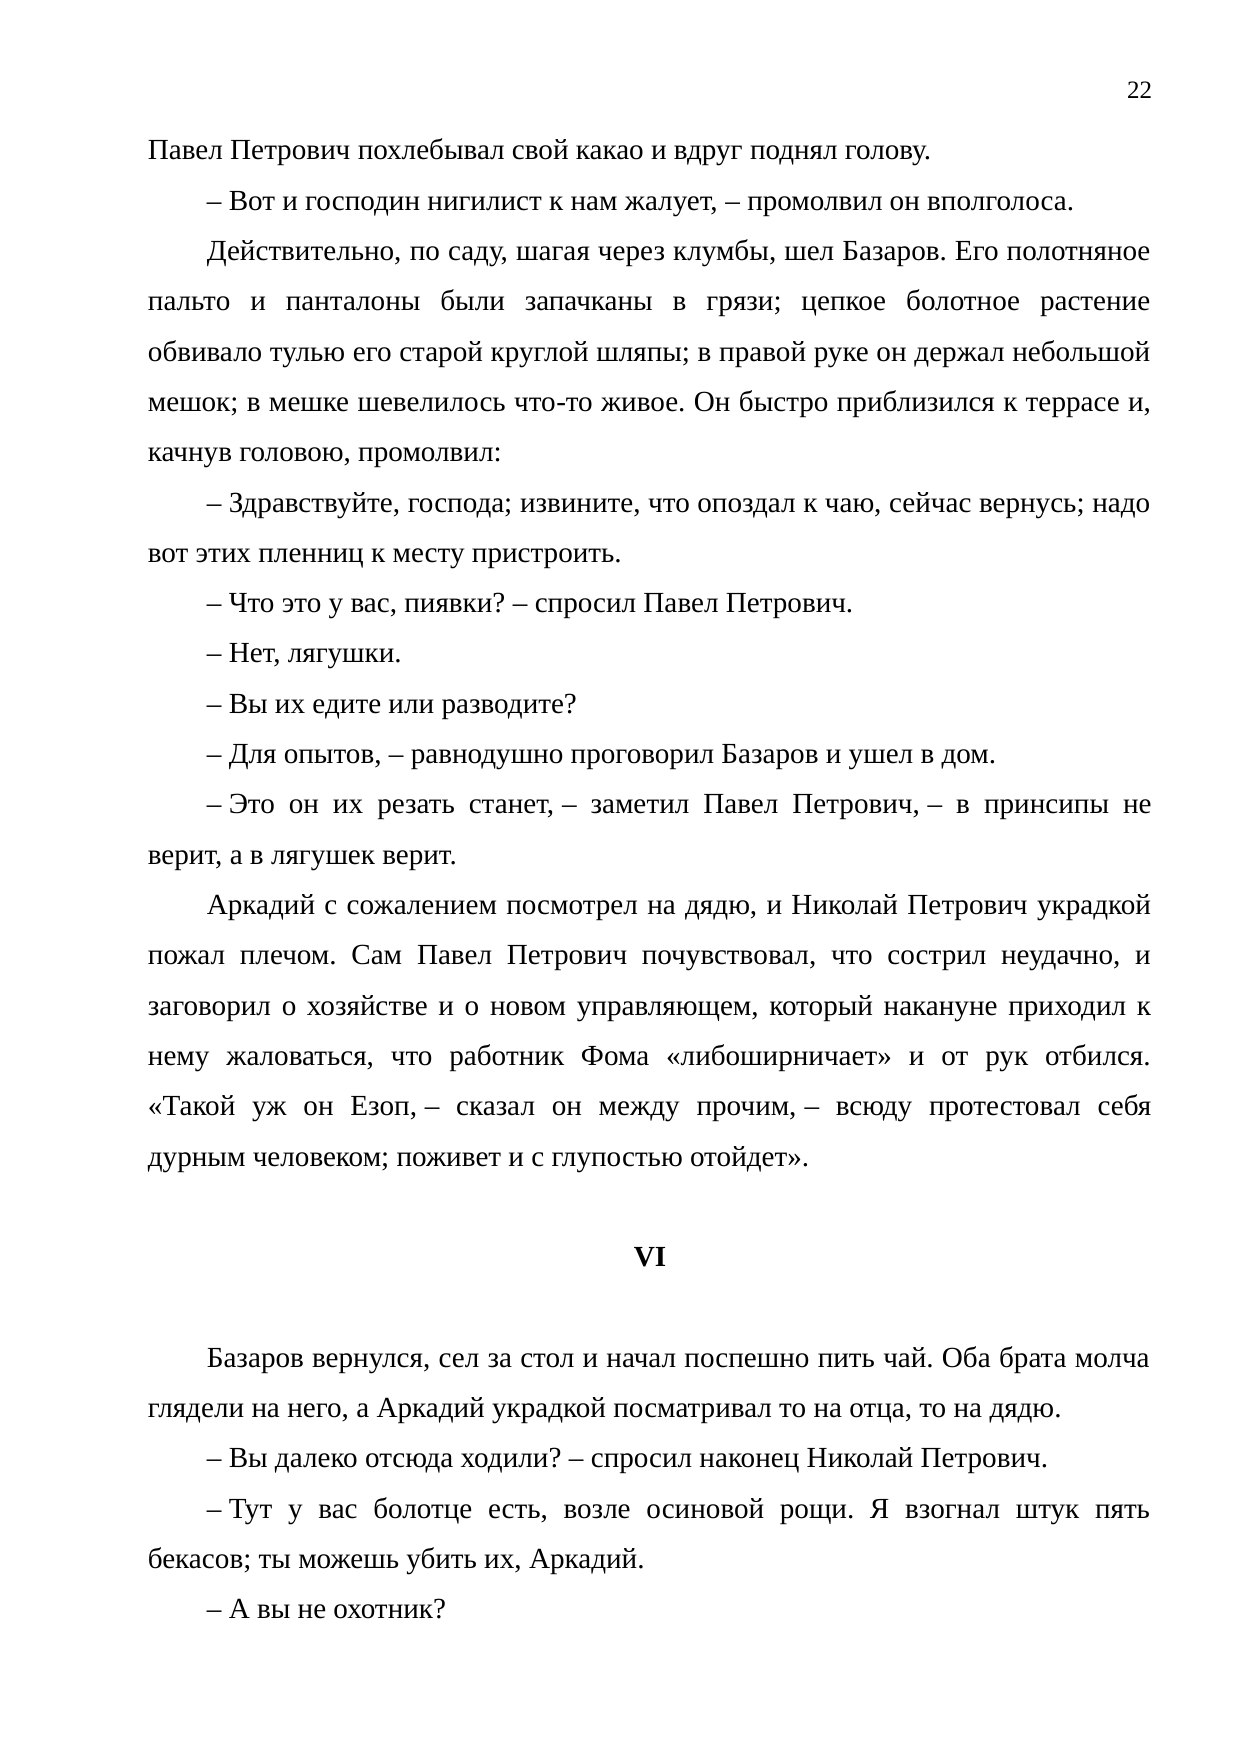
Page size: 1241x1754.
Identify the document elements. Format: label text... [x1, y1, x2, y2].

text Базаров вернулся, сел за стол и начал поспешно пить чай. Оба брата молча глядели на него, а Аркадий украдкой посматривал то на отца, то на дядю. [148, 1340, 1152, 1424]
text Действительно, по саду, шагая через клумбы, шел Базаров. Его полотняное пальто и панталоны были запачканы в грязи; цепкое болотное растение обвивало тулью его старой круглой шляпы; в правой руке он держал небольшой мешок; в мешке шевелилось что‑то живое. Он быстро приблизился к террасе и, качнув головою, промолвил: [148, 233, 1152, 468]
text – Здравствуйте, господа; извините, что опоздал к чаю, сейчас вернусь; надо вот этих пленниц к месту пристроить. [148, 485, 1152, 568]
text – Тут у вас болотце есть, возле осиновой рощи. Я взогнал штук пять бекасов; ты можешь убить их, Аркадий. [148, 1491, 1152, 1575]
subtitle VI [148, 1239, 1152, 1273]
text – Что это у вас, пиявки? – спросил Павел Петрович. [148, 585, 1152, 619]
text Павел Петрович похлебывал свой какао и вдруг поднял голову. [148, 132, 1152, 166]
text Аркадий с сожалением посмотрел на дядю, и Николай Петрович украдкой пожал плечом. Сам Павел Петрович почувствовал, что сострил неудачно, и заговорил о хозяйстве и о новом управляющем, который накануне приходил к нему жаловаться, что работник Фома «либоширничает» и от рук отбился. «Такой уж он Езоп, – сказал он между прочим, – всюду протестовал себя дурным человеком; поживет и с глупостью отойдет». [148, 887, 1152, 1172]
text – Для опытов, – равнодушно проговорил Базаров и ушел в дом. [148, 736, 1152, 770]
text – А вы не охотник? [148, 1592, 1152, 1625]
text – Нет, лягушки. [148, 636, 1152, 669]
text – Это он их резать станет, – заметил Павел Петрович, – в принсипы не верит, а в лягушек верит. [148, 787, 1152, 870]
text – Вот и господин нигилист к нам жалует, – промолвил он вполголоса. [148, 183, 1152, 216]
text – Вы далеко отсюда ходили? – спросил наконец Николай Петрович. [148, 1441, 1152, 1474]
text – Вы их едите или разводите? [148, 686, 1152, 719]
